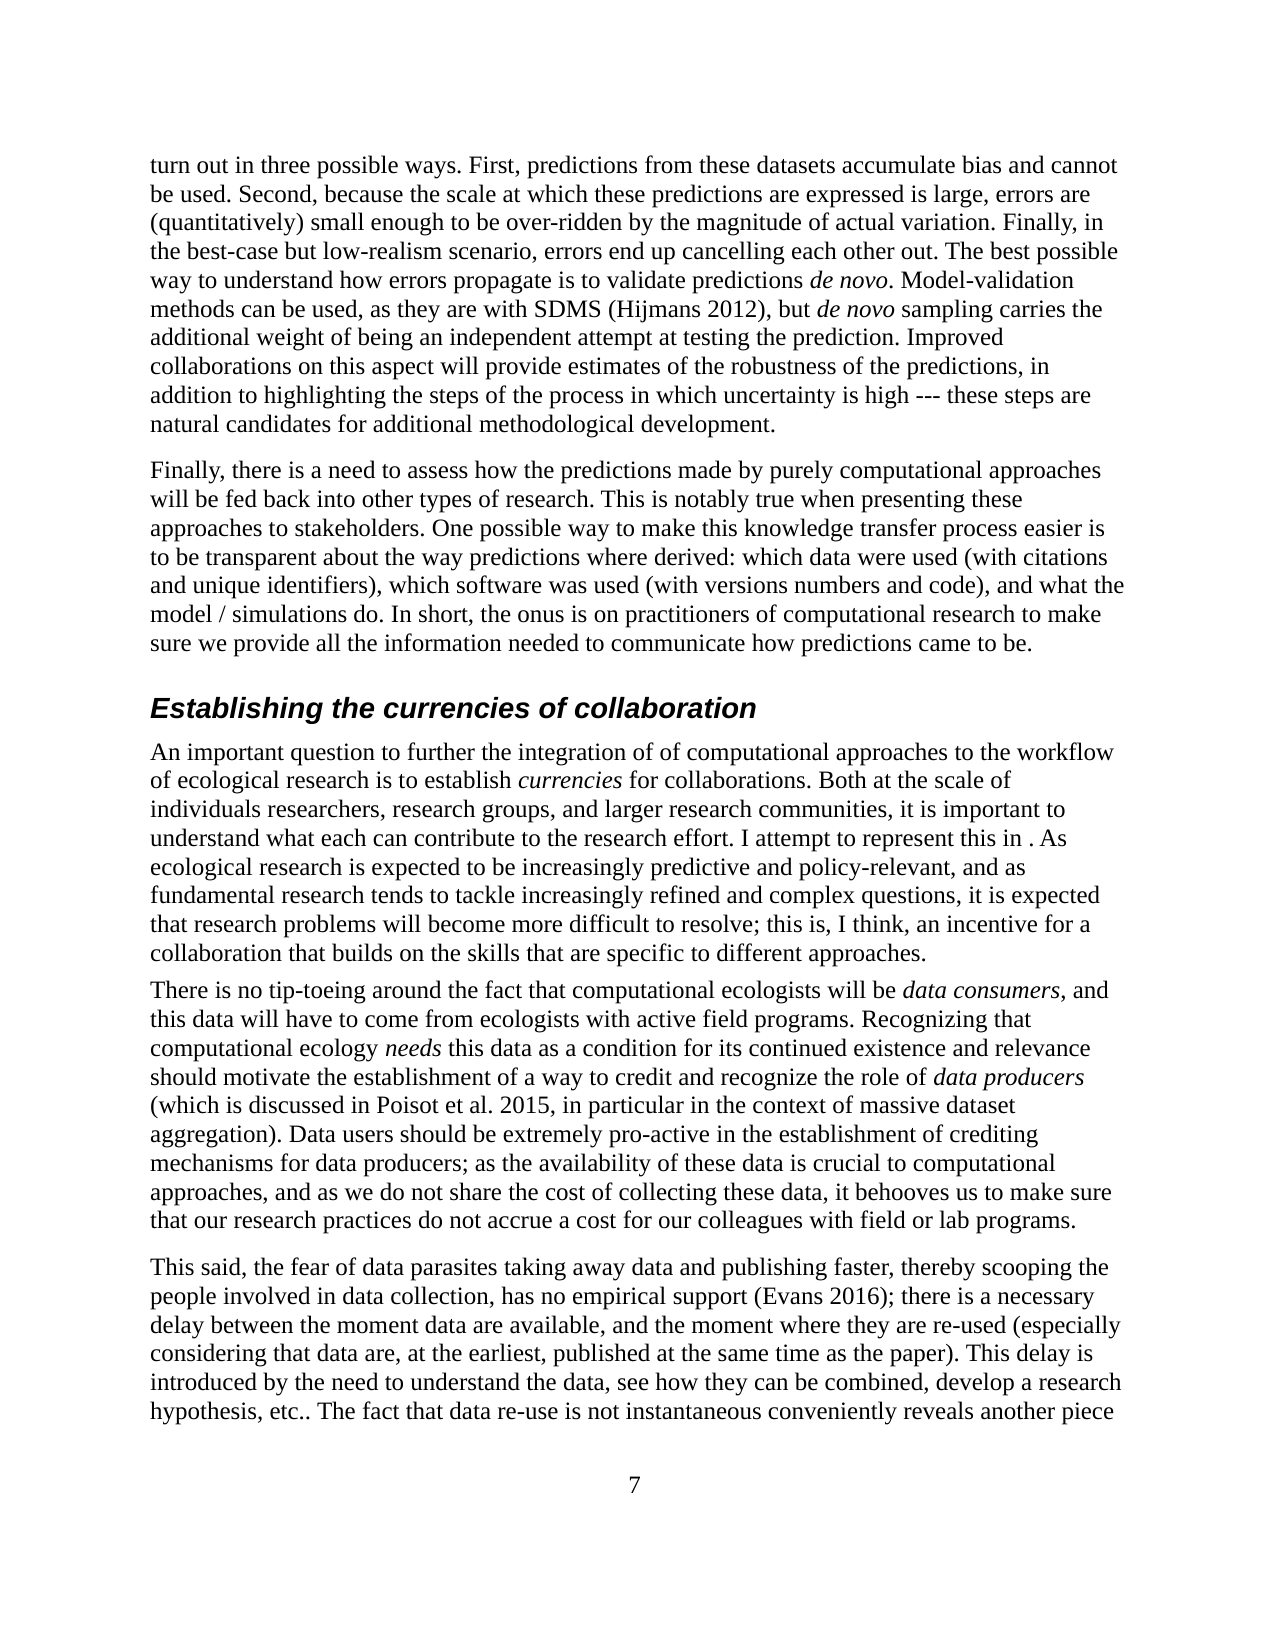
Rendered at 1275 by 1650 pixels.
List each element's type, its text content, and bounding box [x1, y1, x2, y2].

text This said, the fear of data parasites taking away data and publishing faster, thereby scooping the people involved in data collection, has no empirical support (Evans 2016); there is a necessary delay between the moment data are available, and the moment where they are re-used (especially considering that data are, at the earliest, published at the same time as the paper). This delay is introduced by the need to understand the data, see how they can be combined, develop a research hypothesis, etc.. The fact that data re-use is not instantaneous conveniently reveals another piece [150, 1252, 1125, 1425]
text An important question to further the integration of of computational approaches to the workflow of ecological research is to establish currencies for collaborations. Both at the scale of individuals researchers, research groups, and larger research communities, it is important to understand what each can contribute to the research effort. I attempt to represent this in . As ecological research is expected to be increasingly predictive and policy-relevant, and as fundamental research tends to tackle increasingly refined and complex questions, it is expected that research problems will become more difficult to resolve; this is, I think, an incentive for a collaboration that builds on the skills that are specific to different approaches. [150, 737, 1125, 967]
text There is no tip-toeing around the fact that computational ecologists will be data consumers, and this data will have to come from ecologists with active field programs. Recognizing that computational ecology needs this data as a condition for its continued existence and relevance should motivate the establishment of a way to credit and recognize the role of data producers (which is discussed in Poisot et al. 2015, in particular in the context of massive dataset aggregation). Data users should be extremely pro-active in the establishment of crediting mechanisms for data producers; as the availability of these data is crucial to computational approaches, and as we do not share the cost of collecting these data, it behooves us to make sure that our research practices do not accrue a cost for our colleagues with field or lab programs. [150, 976, 1125, 1234]
subtitle Establishing the currencies of collaboration [150, 691, 1125, 724]
text turn out in three possible ways. First, predictions from these datasets accumulate bias and cannot be used. Second, because the scale at which these predictions are expressed is large, errors are (quantitatively) small enough to be over-ridden by the magnitude of actual variation. Finally, in the best-case but low-realism scenario, errors end up cancelling each other out. The best possible way to understand how errors propagate is to validate predictions de novo. Model-validation methods can be used, as they are with SDMS (Hijmans 2012), but de novo sampling carries the additional weight of being an independent attempt at testing the prediction. Improved collaborations on this aspect will provide estimates of the robustness of the predictions, in addition to highlighting the steps of the process in which uncertainty is high --- these steps are natural candidates for additional methodological development. [150, 150, 1125, 437]
text Finally, there is a need to assess how the predictions made by purely computational approaches will be fed back into other types of research. This is notably true when presenting these approaches to stakeholders. One possible way to make this knowledge transfer process easier is to be transparent about the way predictions where derived: which data were used (with citations and unique identifiers), which software was used (with versions numbers and code), and what the model / simulations do. In short, the onus is on practitioners of computational research to make sure we provide all the information needed to communicate how predictions came to be. [150, 455, 1125, 657]
